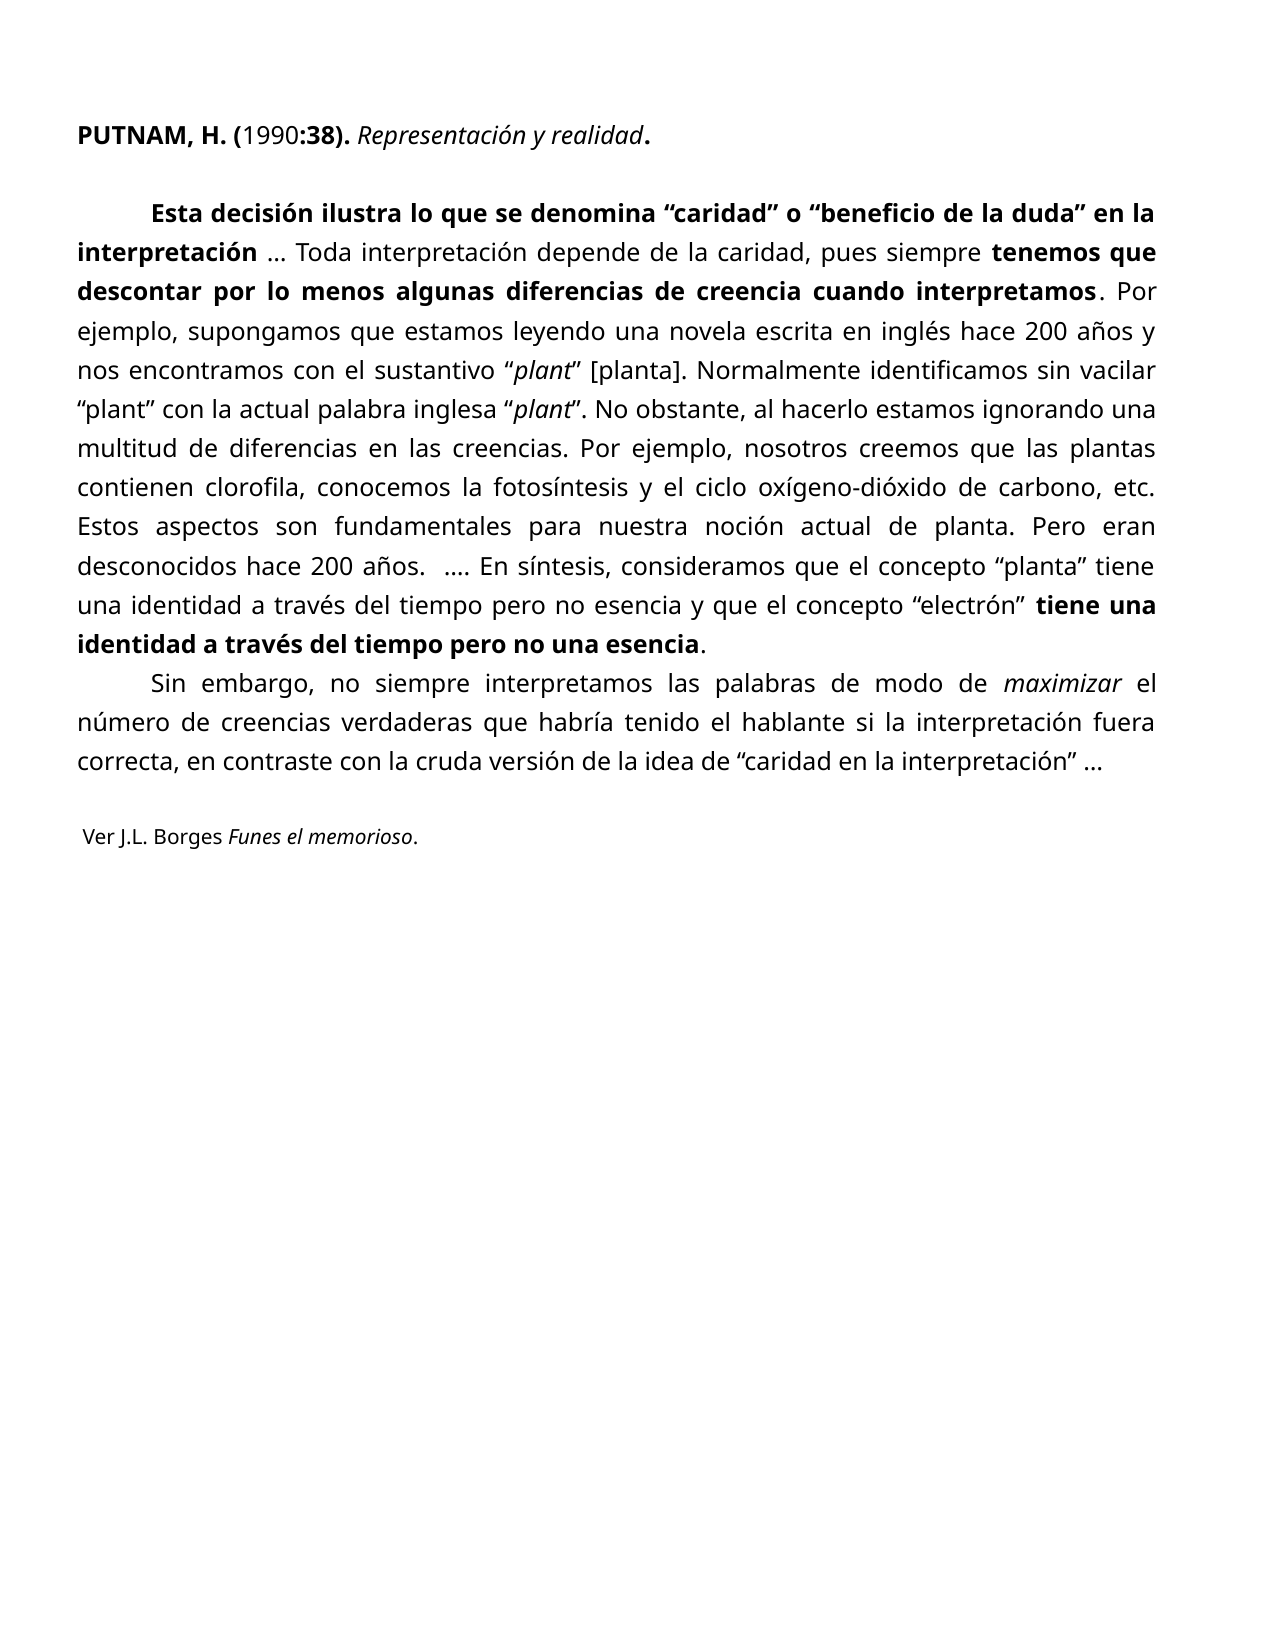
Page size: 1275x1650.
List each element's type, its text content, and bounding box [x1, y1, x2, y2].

text Sin embargo, no siempre interpretamos las palabras de modo de maximizar el número de creencias verdaderas que habría tenido el hablante si la interpretación fuera correcta, en contraste con la cruda versión de la idea de “caridad en la interpretación” … [77, 666, 1157, 778]
text Ver J.L. Borges Funes el memorioso. [77, 822, 1157, 851]
text PUTNAM, H. (1990:38). Representación y realidad. [77, 117, 1157, 151]
text Esta decisión ilustra lo que se denomina “caridad” o “beneficio de la duda” en la interpretación … Toda interpretación depende de la caridad, pues siempre tenemos que descontar por lo menos algunas diferencias de creencia cuando interpretamos. Por ejemplo, supongamos que estamos leyendo una novela escrita en inglés hace 200 años y nos encontramos con el sustantivo “plant” [planta]. Normalmente identificamos sin vacilar “plant” con la actual palabra inglesa “plant”. No obstante, al hacerlo estamos ignorando una multitud de diferencias en las creencias. Por ejemplo, nosotros creemos que las plantas contienen clorofila, conocemos la fotosíntesis y el ciclo oxígeno-dióxido de carbono, etc. Estos aspectos son fundamentales para nuestra noción actual de planta. Pero eran desconocidos hace 200 años. …. En síntesis, consideramos que el concepto “planta” tiene una identidad a través del tiempo pero no esencia y que el concepto “electrón” tiene una identidad a través del tiempo pero no una esencia. [77, 196, 1157, 661]
